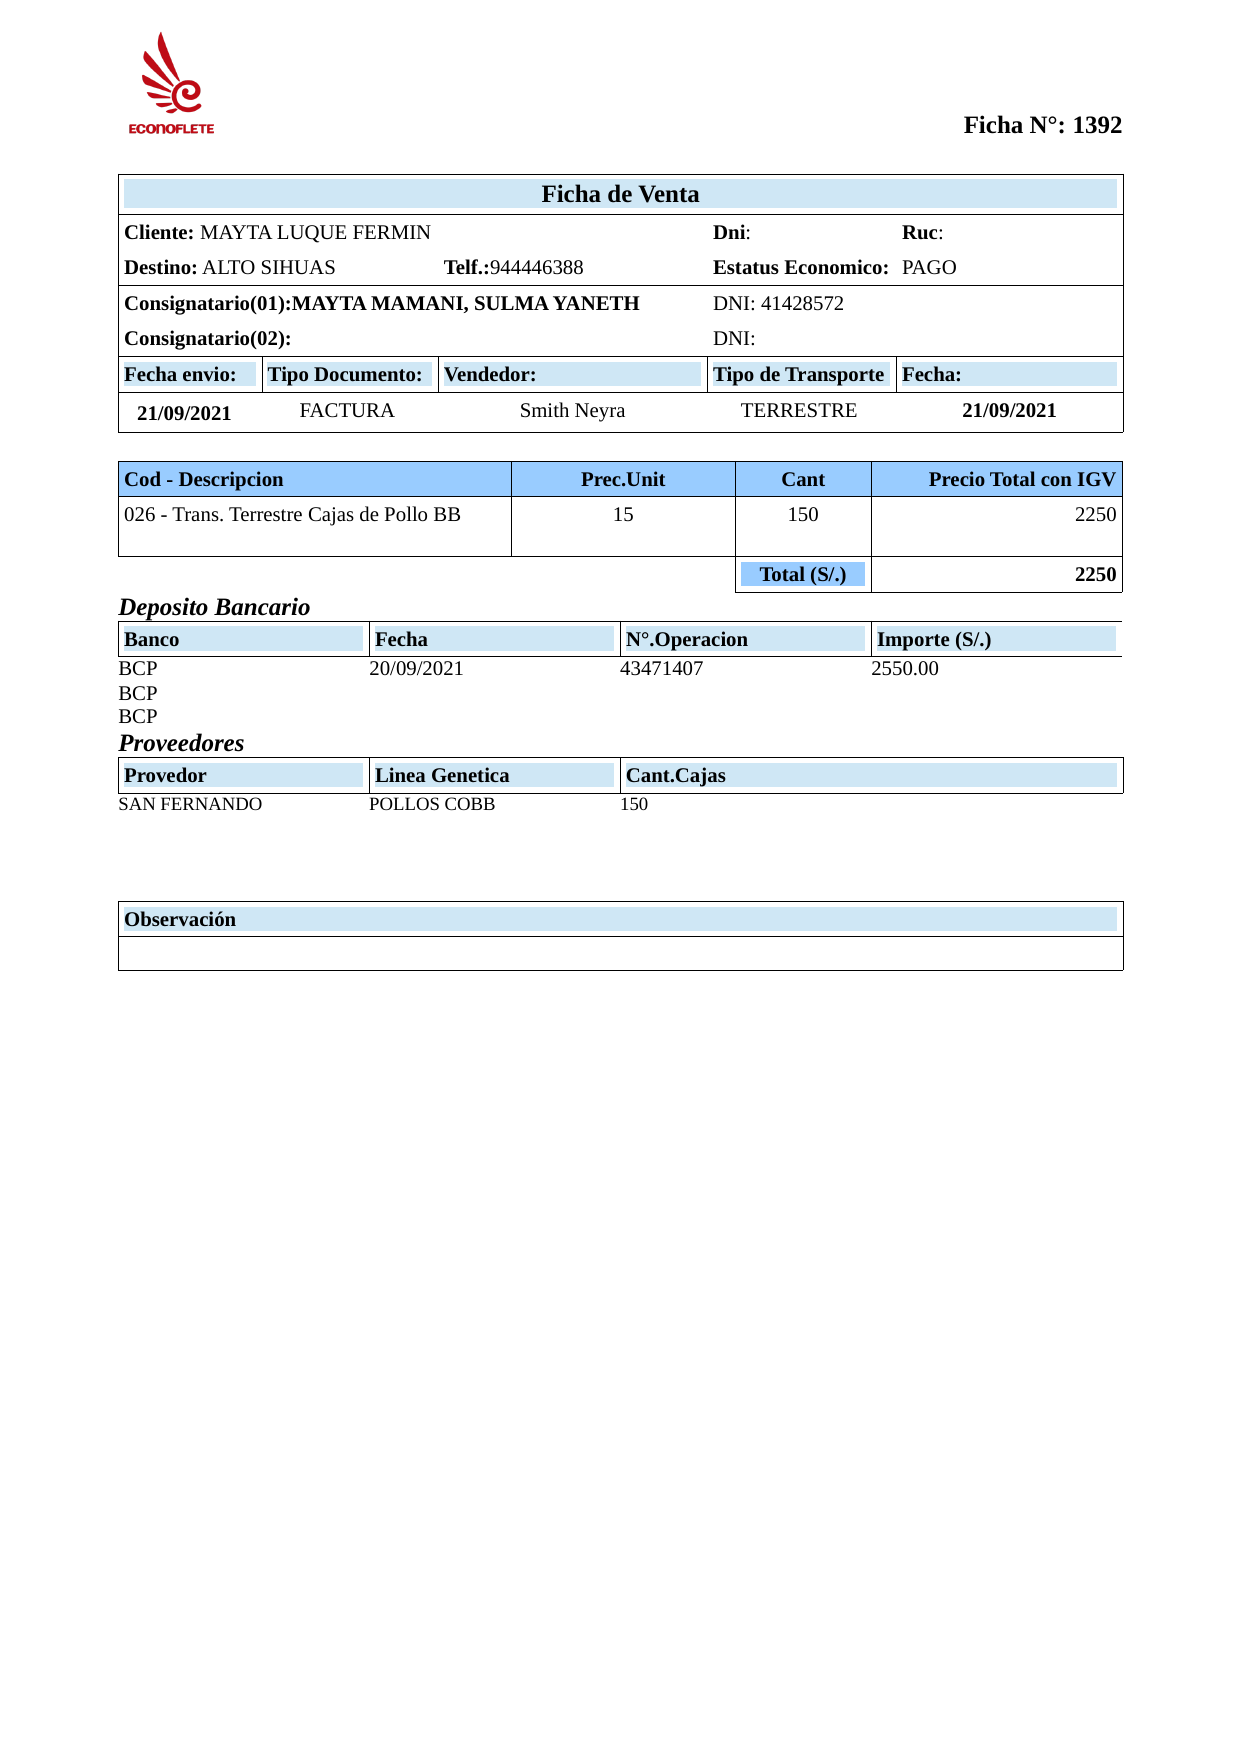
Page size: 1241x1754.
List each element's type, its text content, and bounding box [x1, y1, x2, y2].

table_cell [369, 705, 620, 728]
table_cell [118, 858, 369, 879]
table_cell [369, 815, 620, 836]
table_header Ficha de Venta [119, 175, 1123, 214]
table_cell Dni: [707, 215, 896, 249]
table_cell 43471407 [620, 657, 871, 680]
table_cell [871, 705, 1122, 728]
table_cell 2250 [872, 557, 1122, 592]
table_cell 15 [512, 497, 735, 556]
table_cell Fecha: [897, 357, 1123, 392]
table_cell SAN FERNANDO [118, 794, 369, 814]
table_cell [620, 858, 1123, 879]
table_cell [118, 557, 511, 592]
table_cell DNI: 41428572 [707, 286, 1123, 321]
table_header Prec.Unit [512, 462, 735, 496]
table_cell POLLOS COBB [369, 794, 620, 814]
table_cell 21/09/2021 [896, 393, 1123, 432]
table_header Observación [119, 902, 1123, 936]
table_cell Telf.:944446388 [438, 249, 707, 285]
table_cell BCP [118, 657, 369, 680]
table_cell TERRESTRE [707, 393, 896, 432]
table_cell Vendedor: [439, 357, 707, 392]
table_cell Fecha envio: [119, 357, 262, 392]
table_cell Ruc: [896, 215, 1123, 249]
table_header Cant.Cajas [621, 758, 1123, 793]
table_cell 150 [620, 794, 1123, 814]
table_cell 21/09/2021 [119, 393, 262, 432]
table_cell [369, 879, 620, 901]
table_cell 20/09/2021 [369, 657, 620, 680]
table_header Cod - Descripcion [119, 462, 511, 496]
table_cell Estatus Economico: [707, 249, 896, 285]
table_header Provedor [119, 758, 369, 793]
table_cell [871, 680, 1122, 704]
picture [118, 31, 225, 134]
table_cell [511, 557, 735, 592]
table_cell [118, 836, 369, 858]
text Deposito Bancario [118, 592, 1122, 621]
table_header Linea Genetica [370, 758, 620, 793]
table_cell BCP [118, 705, 369, 728]
table_header Precio Total con IGV [872, 462, 1122, 496]
table_cell Consignatario(02): [119, 321, 707, 356]
table_cell [369, 680, 620, 704]
table_cell [620, 680, 871, 704]
table_cell [369, 858, 620, 879]
table_header Importe (S/.) [872, 622, 1122, 656]
table_cell [620, 879, 1123, 901]
table_cell Cliente: MAYTA LUQUE FERMIN [119, 215, 707, 249]
table_header N°.Operacion [621, 622, 871, 656]
table_cell [620, 836, 1123, 858]
table_cell Consignatario(01):MAYTA MAMANI, SULMA YANETH [119, 286, 707, 321]
table_cell Total (S/.) [736, 557, 871, 592]
table_cell DNI: [707, 321, 1123, 356]
table_cell 2250 [872, 497, 1122, 556]
table_cell FACTURA [262, 393, 438, 432]
table_header Banco [119, 622, 369, 656]
table_cell Tipo Documento: [263, 357, 438, 392]
table_cell 026 - Trans. Terrestre Cajas de Pollo BB [119, 497, 511, 556]
table_cell BCP [118, 680, 369, 704]
table_cell 2550.00 [871, 657, 1122, 680]
table_header Cant [736, 462, 871, 496]
table_cell [620, 705, 871, 728]
table_cell Tipo de Transporte [708, 357, 896, 392]
table_cell 150 [736, 497, 871, 556]
table_cell [118, 879, 369, 901]
table_cell Destino: ALTO SIHUAS [119, 249, 438, 285]
table_cell [118, 815, 369, 836]
table_cell PAGO [896, 249, 1123, 285]
table_cell [119, 937, 1123, 969]
table_cell [620, 815, 1123, 836]
table_cell [369, 836, 620, 858]
table_cell Smith Neyra [438, 393, 707, 432]
table_header Fecha [370, 622, 620, 656]
text Proveedores [118, 728, 1122, 757]
